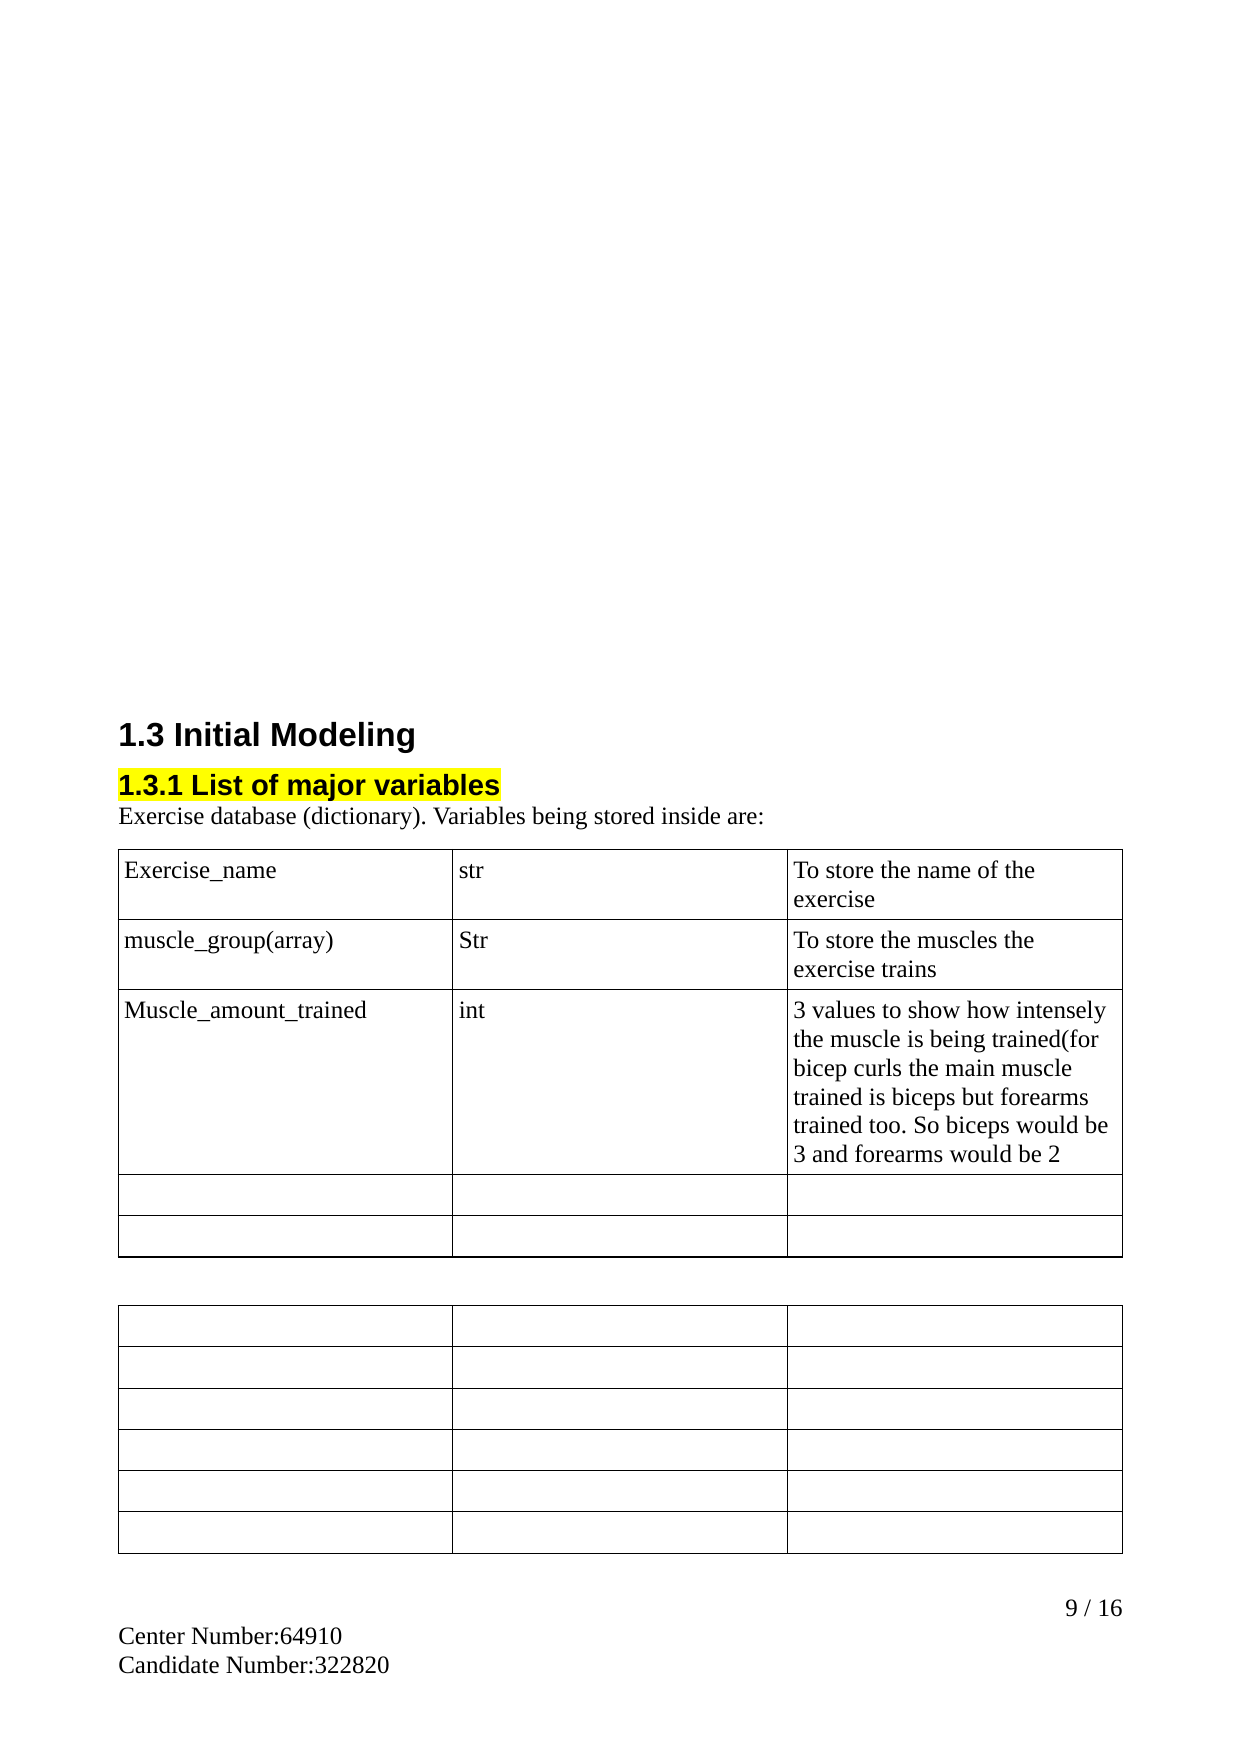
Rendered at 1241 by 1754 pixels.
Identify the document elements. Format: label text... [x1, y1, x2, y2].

table_cell [788, 1512, 1122, 1552]
table_header Exercise_name [119, 850, 452, 919]
table_cell [119, 1216, 452, 1256]
table_cell muscle_group(array) [119, 920, 452, 989]
table_cell To store the muscles the exercise trains [788, 920, 1122, 989]
table_cell [453, 1175, 787, 1215]
table_cell 3 values to show how intensely the muscle is being trained(for bicep curls the main muscle trained is biceps but forearms trained too. So biceps would be 3 and forearms would be 2 [788, 990, 1122, 1174]
table_cell [788, 1471, 1122, 1511]
table_cell [119, 1512, 452, 1552]
table_header [119, 1306, 452, 1346]
table_cell [119, 1175, 452, 1215]
table_cell [453, 1471, 787, 1511]
table_header [453, 1306, 787, 1346]
table_cell Str [453, 920, 787, 989]
table_cell int [453, 990, 787, 1174]
table_header To store the name of the exercise [788, 850, 1122, 919]
table_cell [788, 1175, 1122, 1215]
table_cell [453, 1347, 787, 1387]
table_cell [453, 1216, 787, 1256]
table_cell [788, 1389, 1122, 1429]
table_cell [453, 1389, 787, 1429]
text Exercise database (dictionary). Variables being stored inside are: [118, 801, 1122, 830]
table_cell [788, 1216, 1122, 1256]
subtitle 1.3.1 List of major variables [118, 768, 1122, 801]
table_cell [788, 1430, 1122, 1470]
table_header str [453, 850, 787, 919]
table_header [788, 1306, 1122, 1346]
table_cell [788, 1347, 1122, 1387]
table_cell [119, 1430, 452, 1470]
subtitle 1.3 Initial Modeling [118, 715, 1122, 753]
table_cell [453, 1512, 787, 1552]
table_cell Muscle_amount_trained [119, 990, 452, 1174]
table_cell [119, 1471, 452, 1511]
table_cell [453, 1430, 787, 1470]
table_cell [119, 1347, 452, 1387]
table_cell [119, 1389, 452, 1429]
